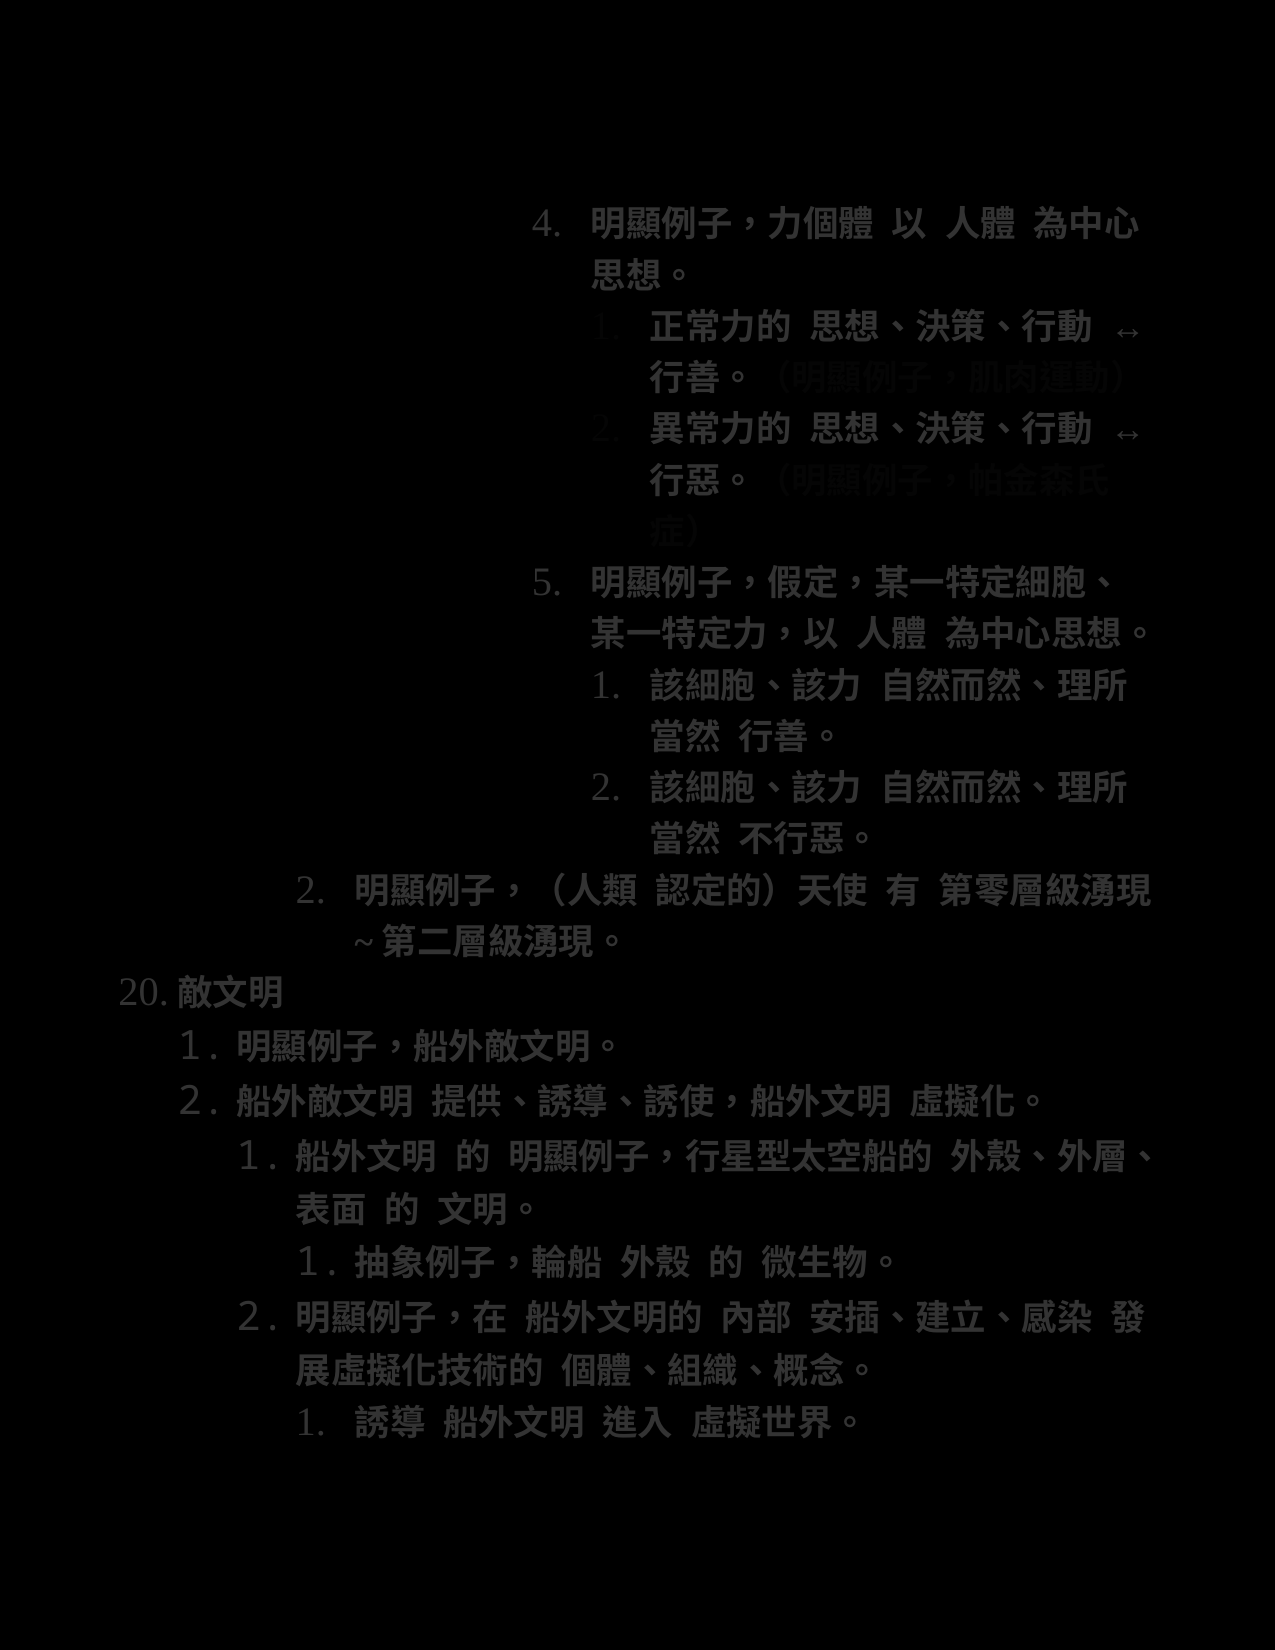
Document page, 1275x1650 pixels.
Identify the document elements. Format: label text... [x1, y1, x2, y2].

list 明顯例子，（人類 認定的）天使 有 第零層級湧現 ~ 第二層級湧現。 [295, 862, 1157, 964]
list 抽象例子，輪船 外殼 的 微生物。 [295, 1232, 1157, 1287]
list 明顯例子，在 船外文明的 內部 安插、建立、感染 發展虛擬化技術的 個體、組織、概念。 [236, 1287, 1157, 1394]
list 正常力的 思想、決策、行動 ↔ 行善。（明顯例子，肌肉運動） [591, 298, 1157, 401]
list 船外文明 的 明顯例子，行星型太空船的 外殼、外層、表面 的 文明。 [236, 1126, 1157, 1232]
list 異常力的 思想、決策、行動 ↔ 行惡。（明顯例子，帕金森氏症） [591, 401, 1157, 554]
list 明顯例子，假定，某一特定細胞、某一特定力，以 人體 為中心思想。 [532, 554, 1157, 657]
list 該細胞、該力 自然而然、理所當然 行善。 [591, 657, 1157, 759]
list 明顯例子，船外敵文明。 [177, 1016, 1157, 1071]
list 船外敵文明 提供、誘導、誘使，船外文明 虛擬化。 [177, 1071, 1157, 1126]
list 敵文明 [118, 964, 1157, 1016]
list 誘導 船外文明 進入 虛擬世界。 [295, 1394, 1157, 1445]
list 明顯例子，力個體 以 人體 為中心思想。 [532, 196, 1157, 298]
list 該細胞、該力 自然而然、理所當然 不行惡。 [591, 759, 1157, 862]
